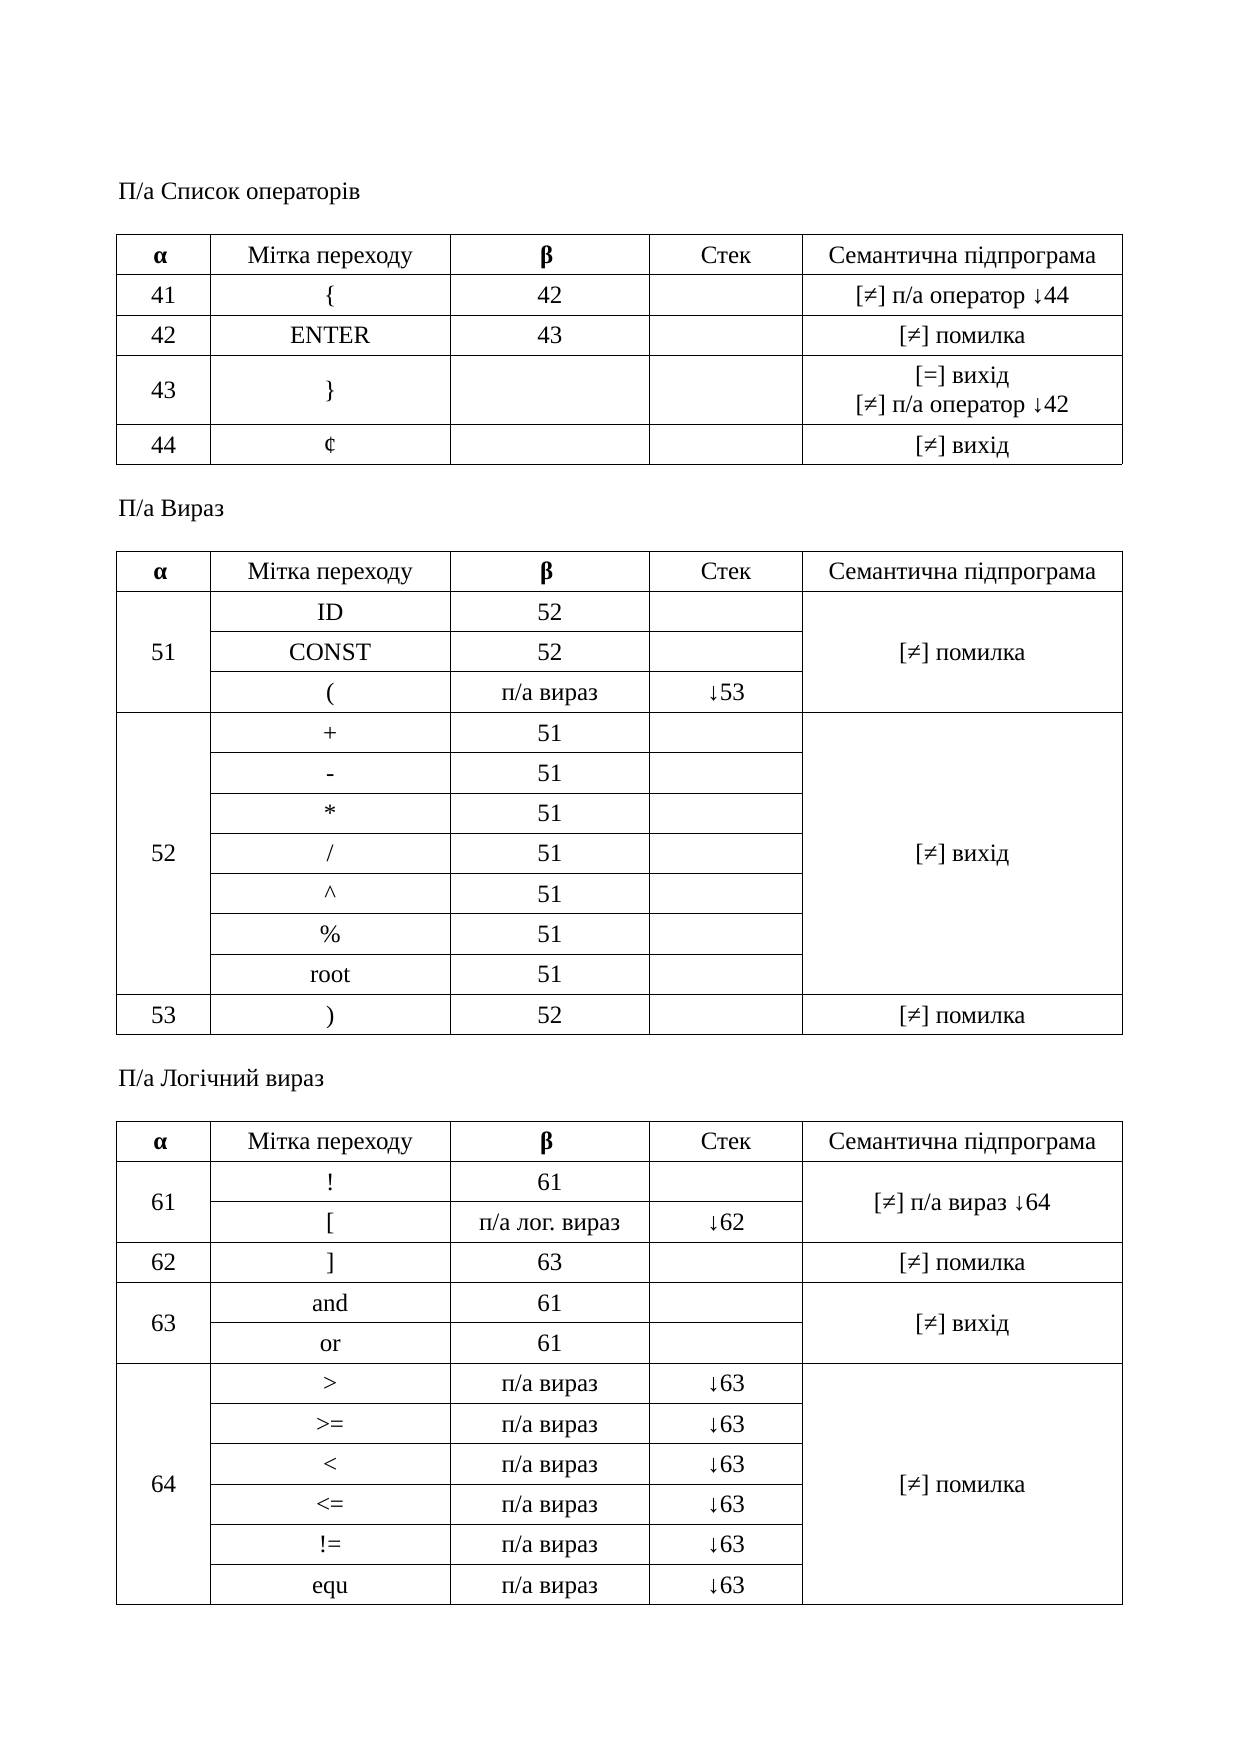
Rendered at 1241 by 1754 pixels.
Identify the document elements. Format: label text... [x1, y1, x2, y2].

table_cell 51 [451, 955, 649, 994]
table_cell ID [211, 592, 450, 631]
table_header Семантична підпрограма [803, 1122, 1122, 1161]
table_cell [650, 1323, 802, 1362]
table_cell ^ [211, 874, 450, 913]
table_cell п/а вираз [451, 1565, 649, 1604]
table_cell 61 [451, 1162, 649, 1201]
table_cell 51 [451, 794, 649, 833]
table_cell [≠] вихід [803, 425, 1122, 464]
table_cell [451, 425, 649, 464]
table_cell 51 [451, 874, 649, 913]
table_header β [451, 1122, 649, 1161]
table_cell [650, 1243, 802, 1282]
table_cell [ [211, 1202, 450, 1242]
table_cell > [211, 1364, 450, 1403]
table_cell [≠] п/а оператор ↓44 [803, 275, 1122, 314]
table_cell ↓63 [650, 1565, 802, 1604]
table_cell п/а вираз [451, 1364, 649, 1403]
table_header β [451, 552, 649, 591]
table_cell * [211, 794, 450, 833]
table_cell ↓63 [650, 1444, 802, 1483]
table_cell - [211, 753, 450, 792]
table_cell >= [211, 1404, 450, 1443]
table_cell [650, 753, 802, 792]
table_header Мітка переходу [211, 1122, 450, 1161]
table_header α [117, 235, 210, 274]
table_cell 52 [117, 713, 210, 994]
table_cell [≠] помилка [803, 1243, 1122, 1282]
table_cell 42 [117, 316, 210, 355]
table_cell 42 [451, 275, 649, 314]
table_cell [650, 275, 802, 314]
table_header Мітка переходу [211, 235, 450, 274]
table_header Мітка переходу [211, 552, 450, 591]
table_cell + [211, 713, 450, 752]
table_cell ↓63 [650, 1364, 802, 1403]
text П/а Список операторів [118, 176, 1122, 205]
table_cell 51 [117, 592, 210, 712]
table_cell [650, 713, 802, 752]
table_cell ↓63 [650, 1485, 802, 1524]
table_cell [≠] помилка [803, 1364, 1122, 1604]
table_header α [117, 1122, 210, 1161]
table_cell [≠] помилка [803, 995, 1122, 1034]
table_cell and [211, 1283, 450, 1322]
text П/а Логічний вираз [118, 1063, 1122, 1092]
table_cell 52 [451, 632, 649, 671]
table_cell [650, 794, 802, 833]
table_cell 52 [451, 592, 649, 631]
table_cell [650, 834, 802, 873]
table_cell [650, 356, 802, 424]
table_cell п/а вираз [451, 1485, 649, 1524]
table_cell [650, 592, 802, 631]
table_cell п/а вираз [451, 672, 649, 712]
table_cell ↓62 [650, 1202, 802, 1242]
table_cell 51 [451, 914, 649, 954]
table_cell 61 [451, 1323, 649, 1362]
table_cell 51 [451, 834, 649, 873]
table_cell 51 [451, 753, 649, 792]
table_cell 63 [117, 1283, 210, 1362]
table_cell [≠] п/а вираз ↓64 [803, 1162, 1122, 1242]
table_header α [117, 552, 210, 591]
table_cell } [211, 356, 450, 424]
table_cell equ [211, 1565, 450, 1604]
table_cell [650, 316, 802, 355]
table_cell < [211, 1444, 450, 1483]
table_cell 43 [117, 356, 210, 424]
table_cell [650, 1162, 802, 1201]
table_cell != [211, 1525, 450, 1564]
table_cell { [211, 275, 450, 314]
table_cell 63 [451, 1243, 649, 1282]
table_header Стек [650, 1122, 802, 1161]
table_cell 61 [117, 1162, 210, 1242]
table_cell [650, 425, 802, 464]
table_cell [≠] помилка [803, 316, 1122, 355]
table_cell [≠] вихід [803, 713, 1122, 994]
table_cell ENTER [211, 316, 450, 355]
table_cell CONST [211, 632, 450, 671]
table_cell 44 [117, 425, 210, 464]
table_cell ↓63 [650, 1525, 802, 1564]
table_cell п/а лог. вираз [451, 1202, 649, 1242]
table_cell <= [211, 1485, 450, 1524]
table_cell [=] вихід [≠] п/а оператор ↓42 [803, 356, 1122, 424]
table_cell [650, 1283, 802, 1322]
table_header Стек [650, 552, 802, 591]
table_header Семантична підпрограма [803, 552, 1122, 591]
text П/а Вираз [118, 493, 1122, 522]
table_cell [650, 914, 802, 954]
table_cell п/а вираз [451, 1444, 649, 1483]
table_cell or [211, 1323, 450, 1362]
table_cell [≠] помилка [803, 592, 1122, 712]
table_cell ↓53 [650, 672, 802, 712]
table_cell 61 [451, 1283, 649, 1322]
table_cell ¢ [211, 425, 450, 464]
table_cell [650, 632, 802, 671]
table_cell [650, 995, 802, 1034]
table_cell 51 [451, 713, 649, 752]
table_cell 53 [117, 995, 210, 1034]
table_header β [451, 235, 649, 274]
table_cell ↓63 [650, 1404, 802, 1443]
table_cell 62 [117, 1243, 210, 1282]
table_header Семантична підпрограма [803, 235, 1122, 274]
table_cell 64 [117, 1364, 210, 1604]
table_cell п/а вираз [451, 1525, 649, 1564]
table_cell ] [211, 1243, 450, 1282]
table_cell 52 [451, 995, 649, 1034]
table_cell п/а вираз [451, 1404, 649, 1443]
table_cell ) [211, 995, 450, 1034]
table_cell 41 [117, 275, 210, 314]
table_cell % [211, 914, 450, 954]
table_cell / [211, 834, 450, 873]
table_header Стек [650, 235, 802, 274]
table_cell [650, 955, 802, 994]
table_cell ( [211, 672, 450, 712]
table_cell [≠] вихід [803, 1283, 1122, 1362]
table_cell [451, 356, 649, 424]
table_cell 43 [451, 316, 649, 355]
table_cell [650, 874, 802, 913]
table_cell ! [211, 1162, 450, 1201]
table_cell root [211, 955, 450, 994]
